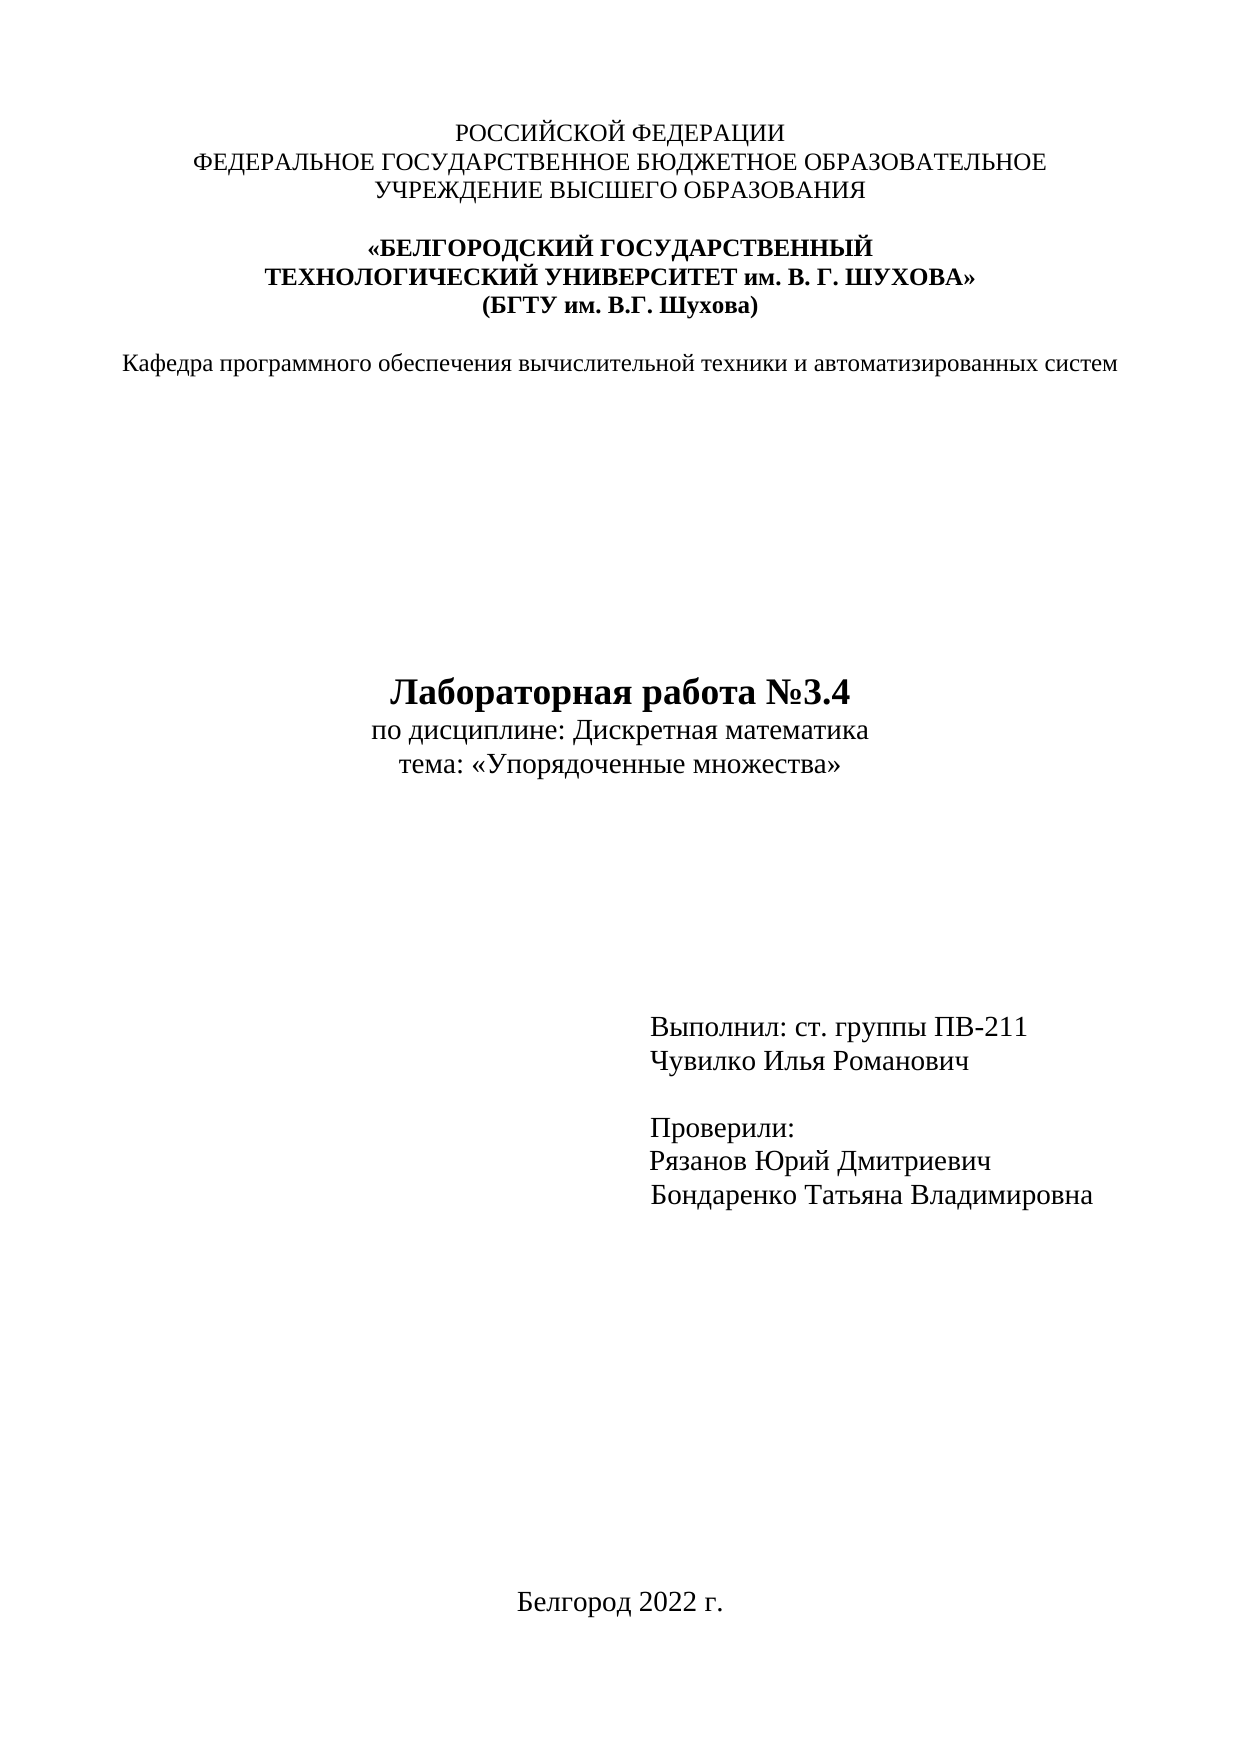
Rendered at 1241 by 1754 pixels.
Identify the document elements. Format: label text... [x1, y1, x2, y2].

text Бондаренко Татьяна Владимировна [118, 1177, 1122, 1211]
text Выполнил: ст. группы ПВ-211 [118, 1009, 1122, 1043]
text тема: «Упорядоченные множества» [118, 746, 1122, 779]
text по дисциплине: Дискретная математика [118, 712, 1122, 746]
text ТЕХНОЛОГИЧЕСКИЙ УНИВЕРСИТЕТ им. В. Г. ШУХОВА» [118, 262, 1122, 291]
text Белгород 2022 г. [118, 1584, 1122, 1618]
text ФЕДЕРАЛЬНОЕ ГОСУДАРСТВЕННОЕ БЮДЖЕТНОЕ ОБРАЗОВАТЕЛЬНОЕ УЧРЕЖДЕНИЕ ВЫСШЕГО ОБРАЗОВАНИЯ [118, 147, 1122, 204]
text РОССИЙСКОЙ ФЕДЕРАЦИИ [118, 118, 1122, 147]
text Рязанов Юрий Дмитриевич [118, 1143, 1122, 1177]
text «БЕЛГОРОДСКИЙ ГОСУДАРСТВЕННЫЙ [118, 233, 1122, 262]
text Лабораторная работа №3.4 [118, 669, 1122, 712]
text Чувилко Илья Романович [118, 1043, 1122, 1076]
text Проверили: [118, 1110, 1122, 1143]
text Кафедра программного обеспечения вычислительной техники и автоматизированных систем [118, 348, 1122, 377]
text (БГТУ им. В.Г. Шухова) [118, 291, 1122, 319]
